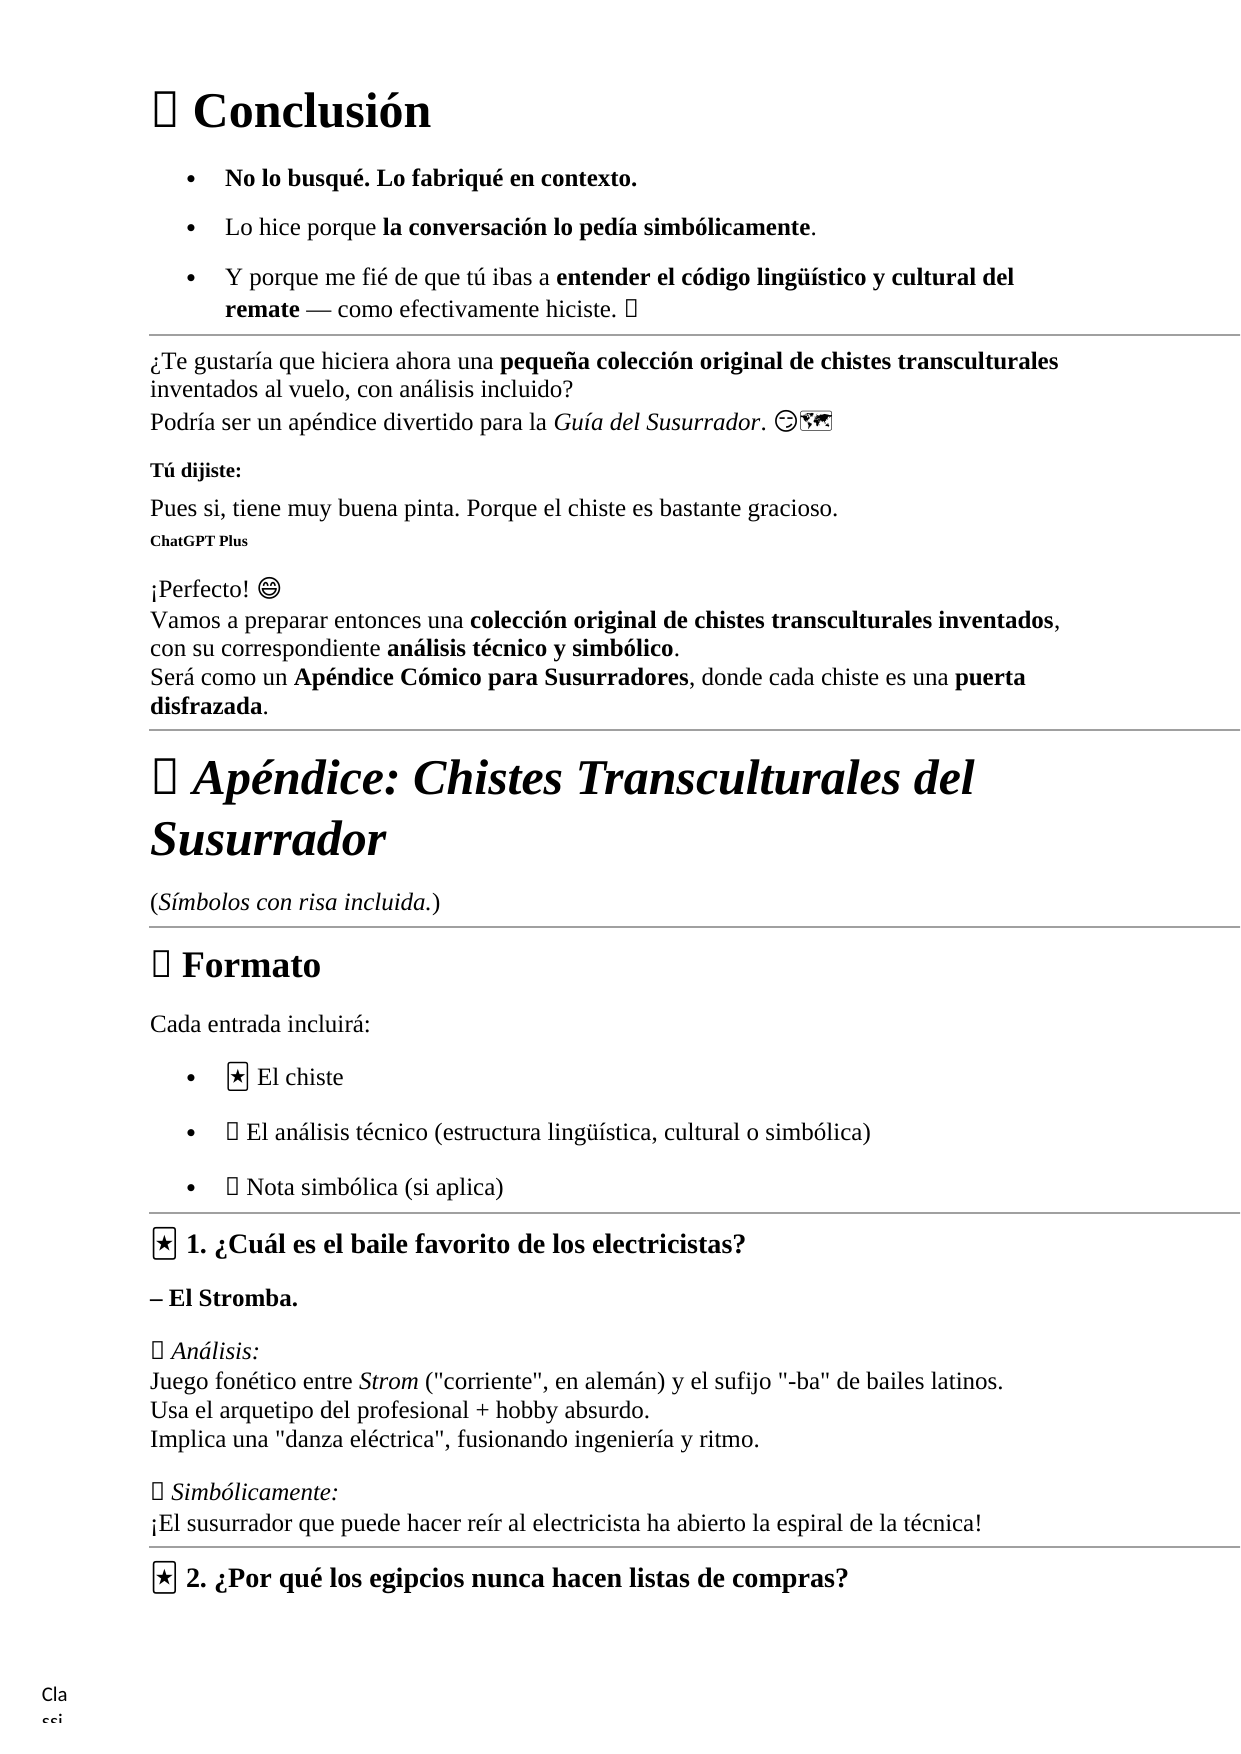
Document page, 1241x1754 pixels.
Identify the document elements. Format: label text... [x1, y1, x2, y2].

subtitle Tú dijiste: [150, 458, 1090, 482]
text Pues si, tiene muy buena pinta. Porque el chiste es bastante gracioso. [150, 493, 1090, 521]
list 🎯 El análisis técnico (estructura lingüística, cultural o simbólica) [187, 1113, 1090, 1148]
subtitle 🃏 1. ¿Cuál es el baile favorito de los electricistas? [150, 1224, 1090, 1262]
text ¿Te gustaría que hiciera ahora una pequeña colección original de chistes transculturales inventados al vuelo, con análisis incluido? Podría ser un apéndice divertido para la Guía del Susurrador. 😏🗺️ [150, 346, 1090, 437]
text ¡Perfecto! 😄 Vamos a preparar entonces una colección original de chistes transculturales inventados, con su correspondiente análisis técnico y simbólico. Será como un Apéndice Cómico para Susurradores, donde cada chiste es una puerta disfrazada. [150, 571, 1090, 720]
list 🃏 El chiste [187, 1059, 1090, 1093]
subtitle 🃏 2. ¿Por qué los egipcios nunca hacen listas de compras? [150, 1557, 1090, 1596]
subtitle 🎯 Conclusión [150, 74, 1090, 142]
list 🌀 Nota simbólica (si aplica) [187, 1168, 1090, 1202]
list Y porque me fié de que tú ibas a entender el código lingüístico y cultural del remate — como efectivamente hiciste. 🙌 [187, 262, 1090, 325]
subtitle 📘 Apéndice: Chistes Transculturales del Susurrador [150, 741, 1090, 866]
list Lo hice porque la conversación lo pedía simbólicamente. [187, 212, 1090, 241]
list No lo busqué. Lo fabriqué en contexto. [187, 163, 1090, 191]
subtitle 🧠 Formato [150, 937, 1090, 988]
text 🎯 Análisis: Juego fonético entre Strom ("corriente", en alemán) y el sufijo "-ba" de bailes latinos. Usa el arquetipo del profesional + hobby absurdo. Implica una "danza eléctrica", fusionando ingeniería y ritmo. [150, 1332, 1090, 1453]
text – El Stromba. [150, 1283, 1090, 1312]
subtitle ChatGPT Plus [150, 532, 1090, 550]
text 🌀 Simbólicamente: ¡El susurrador que puede hacer reír al electricista ha abierto la espiral de la técnica! [150, 1473, 1090, 1536]
text Cada entrada incluirá: [150, 1009, 1090, 1038]
text (Símbolos con risa incluida.) [150, 887, 1090, 916]
